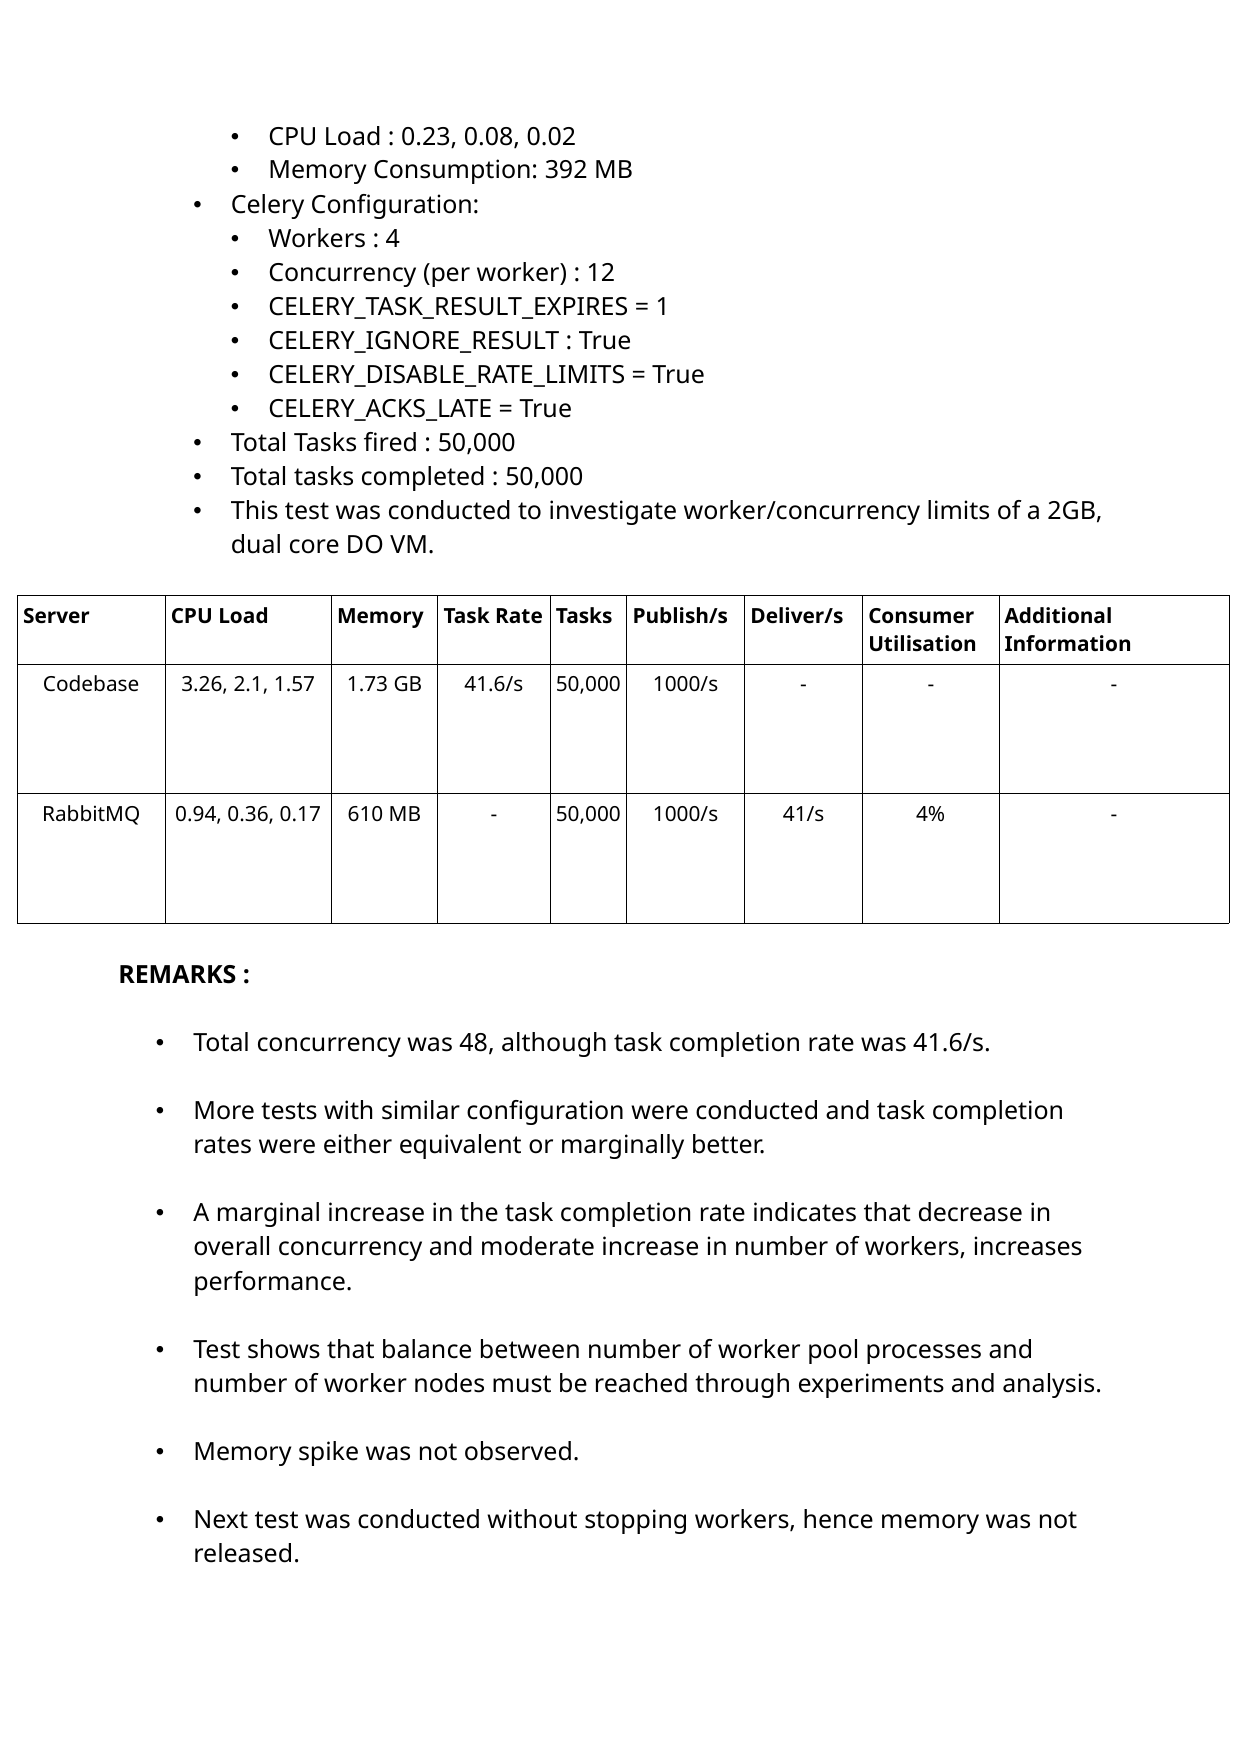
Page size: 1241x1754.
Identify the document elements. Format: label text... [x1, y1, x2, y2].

table_cell 41.6/s [438, 665, 550, 793]
list CELERY_IGNORE_RESULT : True [231, 322, 1122, 357]
list Workers : 4 [231, 220, 1122, 254]
list Celery Configuration: [193, 186, 1122, 220]
table_cell 0.94, 0.36, 0.17 [166, 794, 331, 922]
table_cell 1.73 GB [332, 665, 437, 793]
table_header Deliver/s [745, 596, 862, 663]
table_header Memory [332, 596, 437, 663]
list CELERY_TASK_RESULT_EXPIRES = 1 [231, 288, 1122, 322]
table_cell 50,000 [551, 794, 626, 922]
table_cell - [1000, 665, 1229, 793]
table_header Consumer Utilisation [863, 596, 999, 663]
list This test was conducted to investigate worker/concurrency limits of a 2GB, dual core DO VM. [193, 493, 1122, 561]
list CELERY_DISABLE_RATE_LIMITS = True [231, 357, 1122, 391]
list Memory spike was not observed. [156, 1433, 1122, 1467]
table_cell 1000/s [627, 665, 744, 793]
table_cell - [745, 665, 862, 793]
table_cell RabbitMQ [18, 794, 165, 922]
table_header Server [18, 596, 165, 663]
table_header CPU Load [166, 596, 331, 663]
table_cell - [1000, 794, 1229, 922]
list Total tasks completed : 50,000 [193, 459, 1122, 493]
list Memory Consumption: 392 MB [231, 152, 1122, 186]
table_cell Codebase [18, 665, 165, 793]
text REMARKS : [118, 957, 1122, 991]
table_header Additional Information [1000, 596, 1229, 663]
list CPU Load : 0.23, 0.08, 0.02 [231, 118, 1122, 152]
list Next test was conducted without stopping workers, hence memory was not released. [156, 1502, 1122, 1570]
table_cell 50,000 [551, 665, 626, 793]
list Concurrency (per worker) : 12 [231, 254, 1122, 288]
list Total Tasks fired : 50,000 [193, 425, 1122, 459]
list Total concurrency was 48, although task completion rate was 41.6/s. [156, 1025, 1122, 1059]
table_header Tasks [551, 596, 626, 663]
table_header Task Rate [438, 596, 550, 663]
table_cell - [863, 665, 999, 793]
table_cell 1000/s [627, 794, 744, 922]
table_header Publish/s [627, 596, 744, 663]
list CELERY_ACKS_LATE = True [231, 391, 1122, 425]
list Test shows that balance between number of worker pool processes and number of worker nodes must be reached through experiments and analysis. [156, 1331, 1122, 1399]
table_cell 4% [863, 794, 999, 922]
list More tests with similar configuration were conducted and task completion rates were either equivalent or marginally better. [156, 1093, 1122, 1161]
table_cell - [438, 794, 550, 922]
table_cell 3.26, 2.1, 1.57 [166, 665, 331, 793]
table_cell 41/s [745, 794, 862, 922]
table_cell 610 MB [332, 794, 437, 922]
list A marginal increase in the task completion rate indicates that decrease in overall concurrency and moderate increase in number of workers, increases performance. [156, 1195, 1122, 1297]
